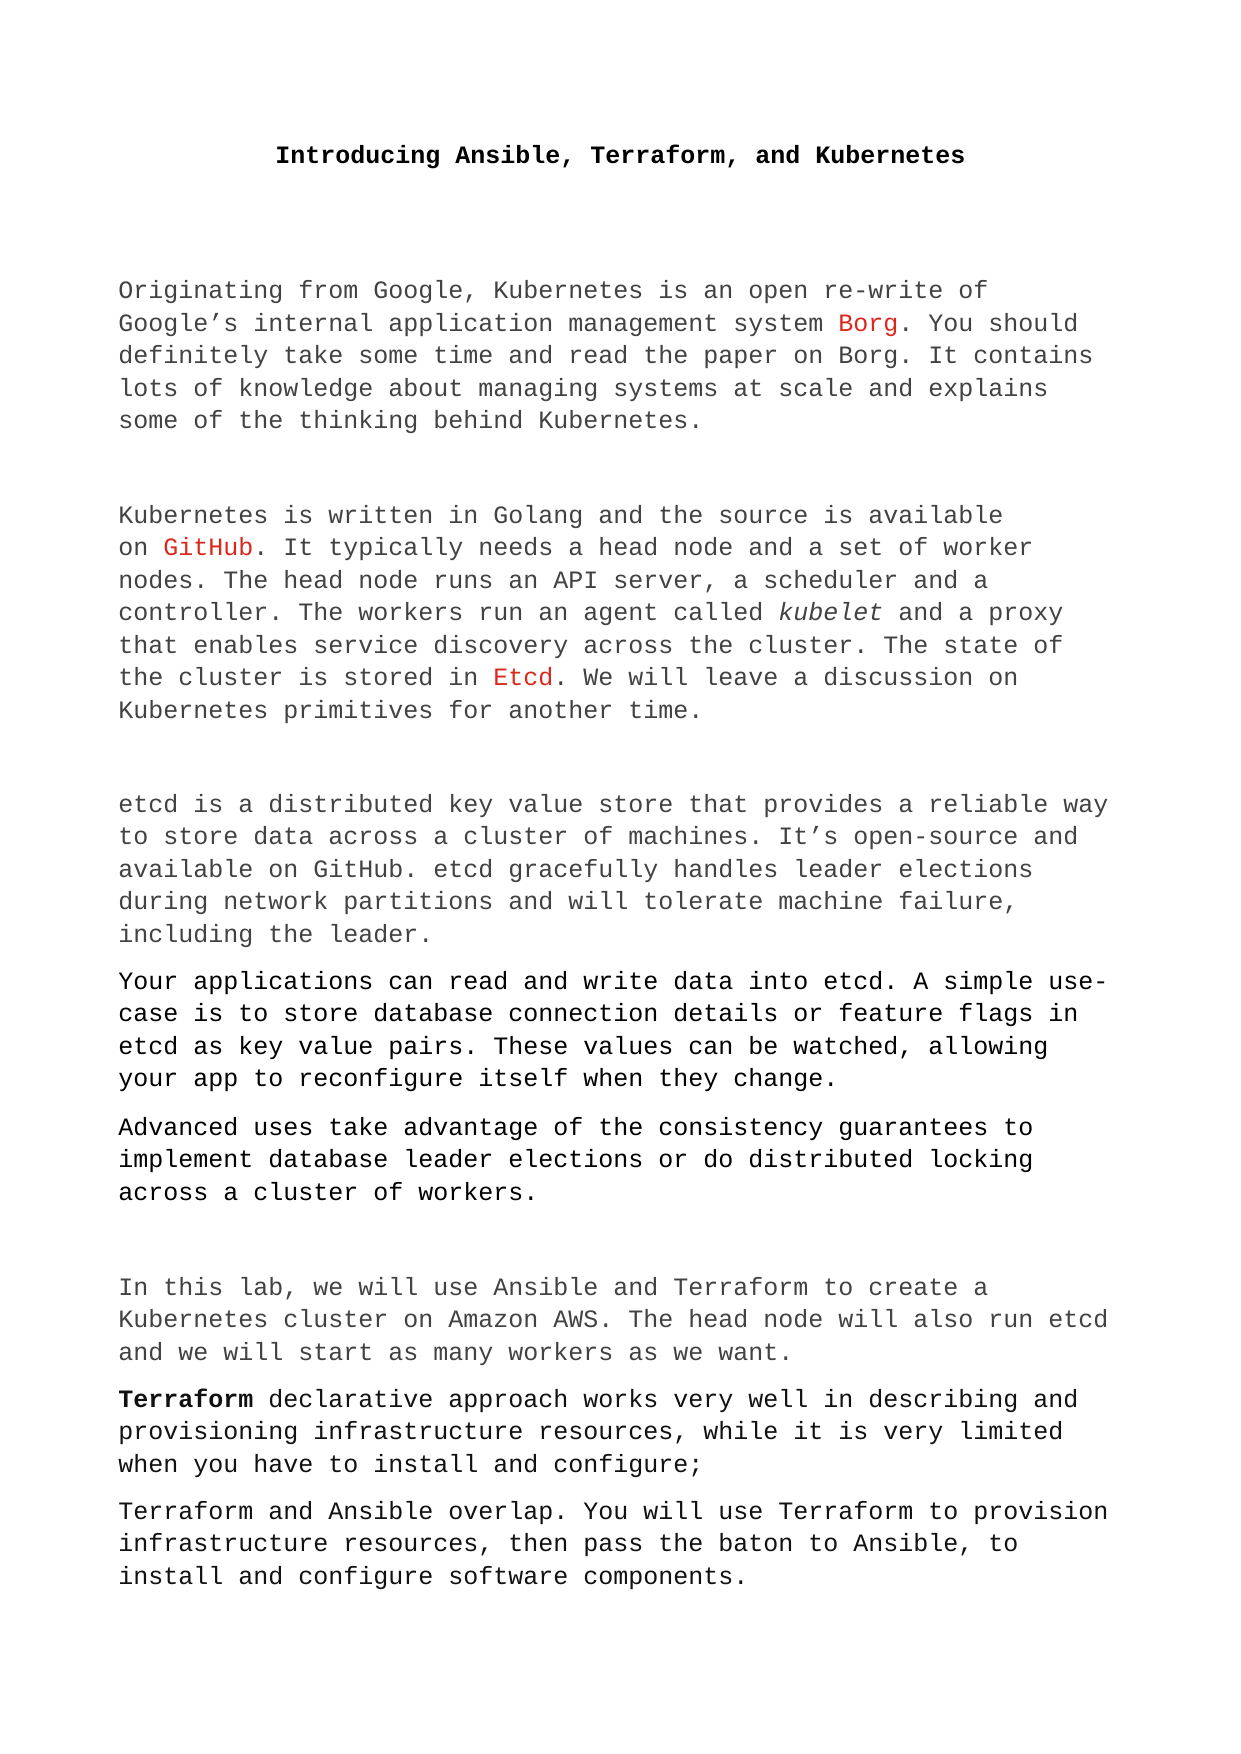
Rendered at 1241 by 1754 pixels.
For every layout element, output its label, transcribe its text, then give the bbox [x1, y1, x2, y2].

text Terraform declarative approach works very well in describing and provisioning infrastructure resources, while it is very limited when you have to install and configure; [118, 1386, 1122, 1480]
text Terraform and Ansible overlap. You will use Terraform to provision infrastructure resources, then pass the baton to Ansible, to install and configure software components. [118, 1498, 1122, 1592]
text Your applications can read and write data into etcd. A simple use-case is to store database connection details or feature flags in etcd as key value pairs. These values can be watched, allowing your app to reconfigure itself when they change. [118, 968, 1122, 1094]
text Originating from Google, Kubernetes is an open re-write of Google’s internal application management system Borg. You should definitely take some time and read the paper on Borg. It contains lots of knowledge about managing systems at scale and explains some of the thinking behind Kubernetes. [118, 278, 1122, 436]
text Advanced uses take advantage of the consistency guarantees to implement database leader elections or do distributed locking across a cluster of workers. [118, 1114, 1122, 1207]
text In this lab, we will use Ansible and Terraform to create a Kubernetes cluster on Amazon AWS. The head node will also run etcd and we will start as many workers as we want. [118, 1274, 1122, 1368]
title Introducing Ansible, Terraform, and Kubernetes [118, 143, 1122, 171]
text Kubernetes is written in Golang and the source is available on GitHub. It typically needs a head node and a set of worker nodes. The head node runs an API server, a scheduler and a controller. The workers run an agent called kubelet and a proxy that enables service discovery across the cluster. The state of the cluster is stored in Etcd. We will leave a discussion on Kubernetes primitives for another time. [118, 502, 1122, 726]
text etcd is a distributed key value store that provides a reliable way to store data across a cluster of machines. It’s open-source and available on GitHub. etcd gracefully handles leader elections during network partitions and will tolerate machine failure, including the leader. [118, 791, 1122, 950]
